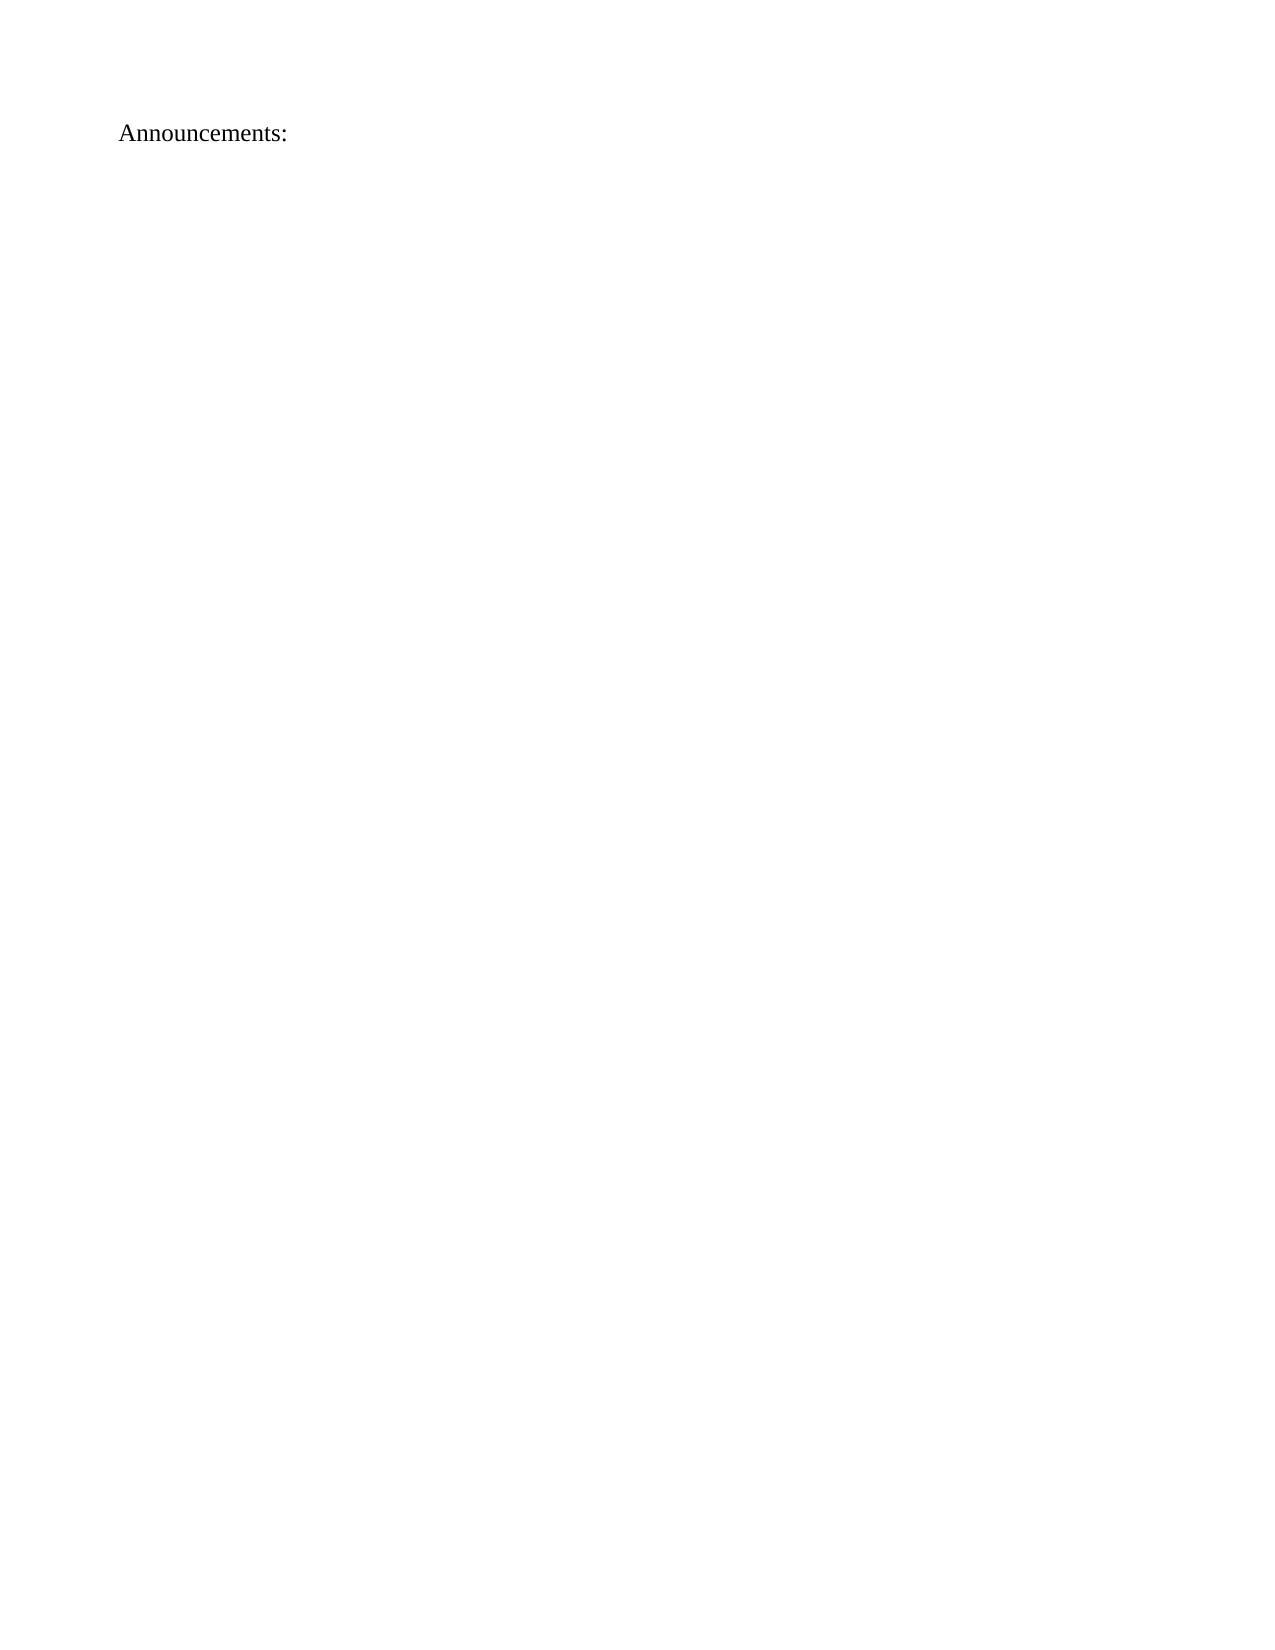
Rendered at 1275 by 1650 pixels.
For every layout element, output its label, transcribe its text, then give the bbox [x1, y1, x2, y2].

text Announcements: [118, 118, 1157, 147]
